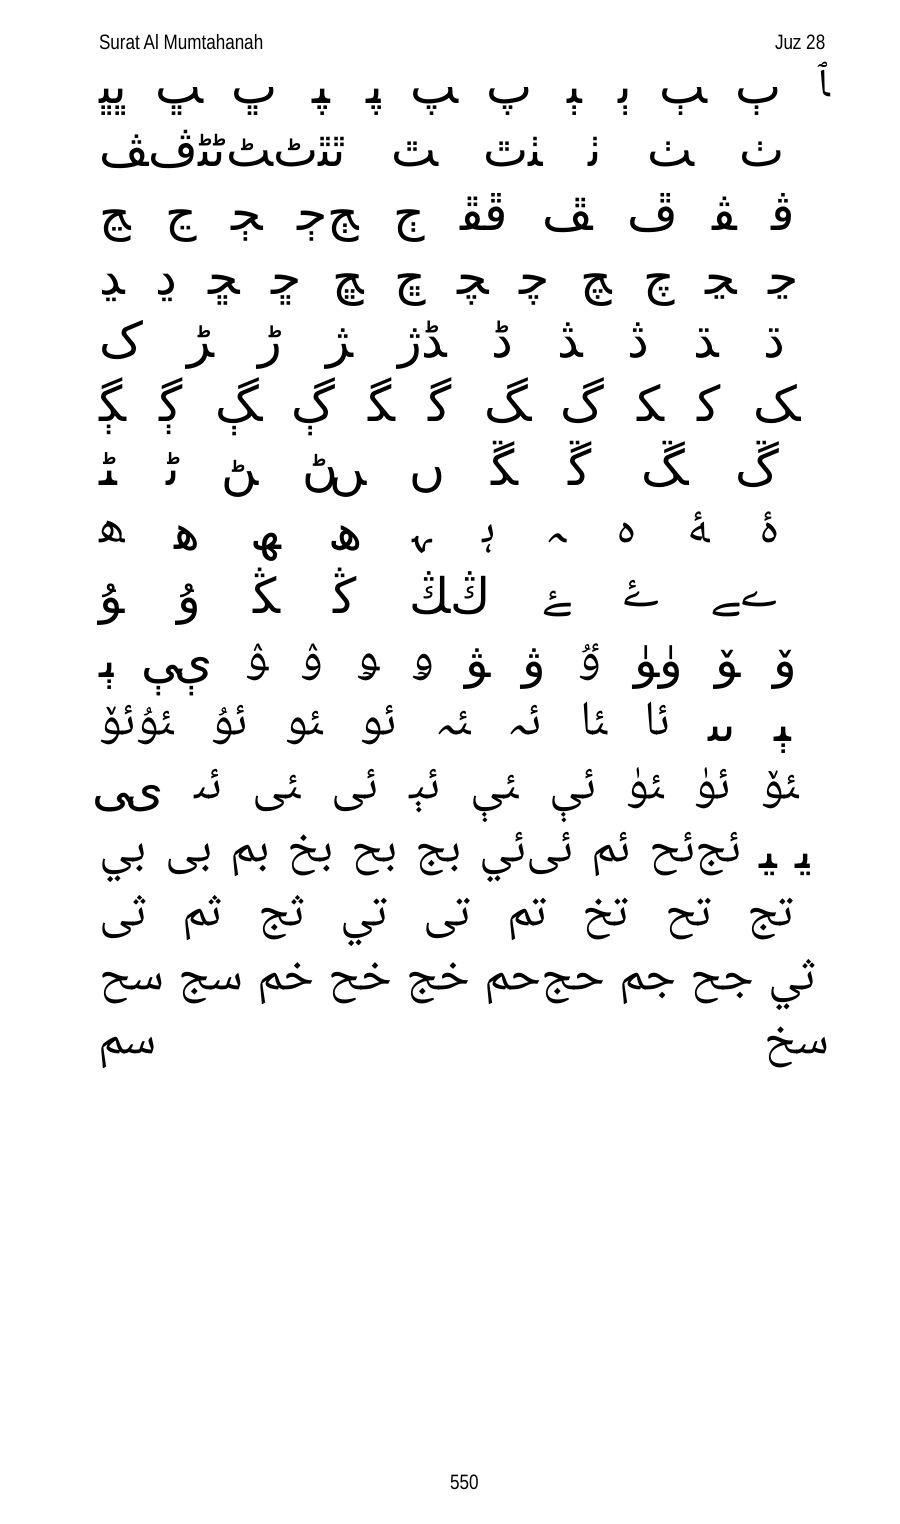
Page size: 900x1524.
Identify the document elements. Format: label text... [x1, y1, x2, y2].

text ﰔ ﰕ ﰖ ﰗﰘ ﰙ ﰚ ﰛ ﰜ ﰝ ﰞ ﰟ [99, 953, 829, 1080]
text ﮄ ﮅ ﮆ ﮇ ﮈ ﮉﮊ ﮋ ﮌ ﮍ ﮎ [99, 314, 829, 378]
text ﯳ ﯴ ﯵ ﯶ ﯷ ﯸ ﯹ ﯺ ﯻ ﯼﯽ [99, 761, 829, 825]
text ﮮﮯ ﮰ ﮱ ﯓﯔ ﯕ ﯖ ﯗ ﯘ [99, 569, 829, 633]
text ﰋ ﰌ ﰍ ﰎ ﰏ ﰐ ﰑ ﰒ ﰓ [99, 889, 829, 953]
text ﯧ ﯨﯩ ﯪ ﯫ ﯬ ﯭ ﯮ ﯯ ﯰ ﯱﯲ [99, 697, 829, 761]
text ﮤ ﮥ ﮦ ﮧ ﮨ ﮩ ﮪ ﮫ ﮬ ﮭ [99, 506, 829, 569]
text ﯾ ﯿ ﰀﰁ ﰂ ﰃﰄ ﰅ ﰆ ﰇ ﰈ ﰉ ﰊ [99, 825, 829, 889]
text ﭬ ﭭ ﭮ ﭯ ﭰﭱ ﭲ ﭳﭴ ﭵ ﭶ ﭷ [99, 186, 829, 250]
text ﮚ ﮛ ﮜ ﮝ ﮞ ﮟﮠ ﮡ ﮢ ﮣ [99, 442, 829, 506]
text ﭞ ﭟ ﭠ ﭡﭢ ﭣ ﭤﭥﭦﭧﭨﭩﭪﭫ [99, 124, 829, 186]
text ﯙ ﯚ ﯛﯜ ﯝ ﯞ ﯟ ﯠ ﯡ ﯢ ﯣ ﯤﯥ ﯦ [99, 633, 829, 697]
text ﮏ ﮐ ﮑ ﮒ ﮓ ﮔ ﮕ ﮖ ﮗ ﮘ ﮙ [99, 378, 829, 442]
text ﭸ ﭹ ﭺ ﭻ ﭼ ﭽ ﭾ ﭿ ﮀ ﮁ ﮂ ﮃ [99, 250, 829, 314]
text ﭑ ﭒ ﭓ ﭔ ﭕ ﭖ ﭗ ﭘ ﭙ ﭚ ﭛ ﭜﭝ [99, 60, 829, 124]
